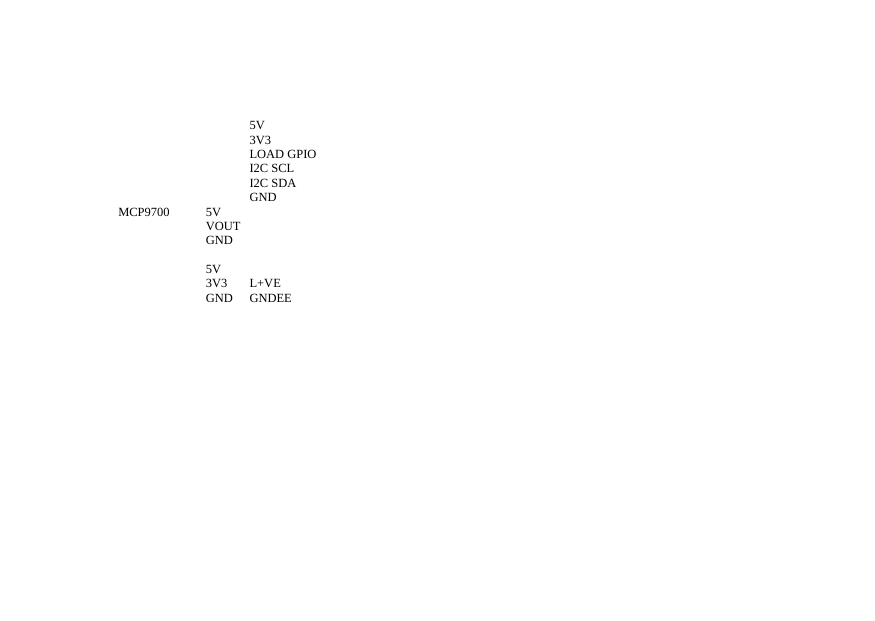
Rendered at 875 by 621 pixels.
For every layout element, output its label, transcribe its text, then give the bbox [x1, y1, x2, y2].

text 3V3 L+VE [118, 276, 756, 291]
text GND [118, 233, 756, 247]
text 5V [118, 262, 756, 276]
text GND [118, 190, 756, 204]
text GND GNDEE [118, 291, 756, 305]
text 5V [118, 118, 756, 132]
text 3V3 [118, 132, 756, 147]
text I2C SDA [118, 176, 756, 190]
text LOAD GPIO [118, 147, 756, 161]
text MCP9700 5V [118, 204, 756, 219]
text VOUT [118, 219, 756, 233]
text I2C SCL [118, 161, 756, 176]
